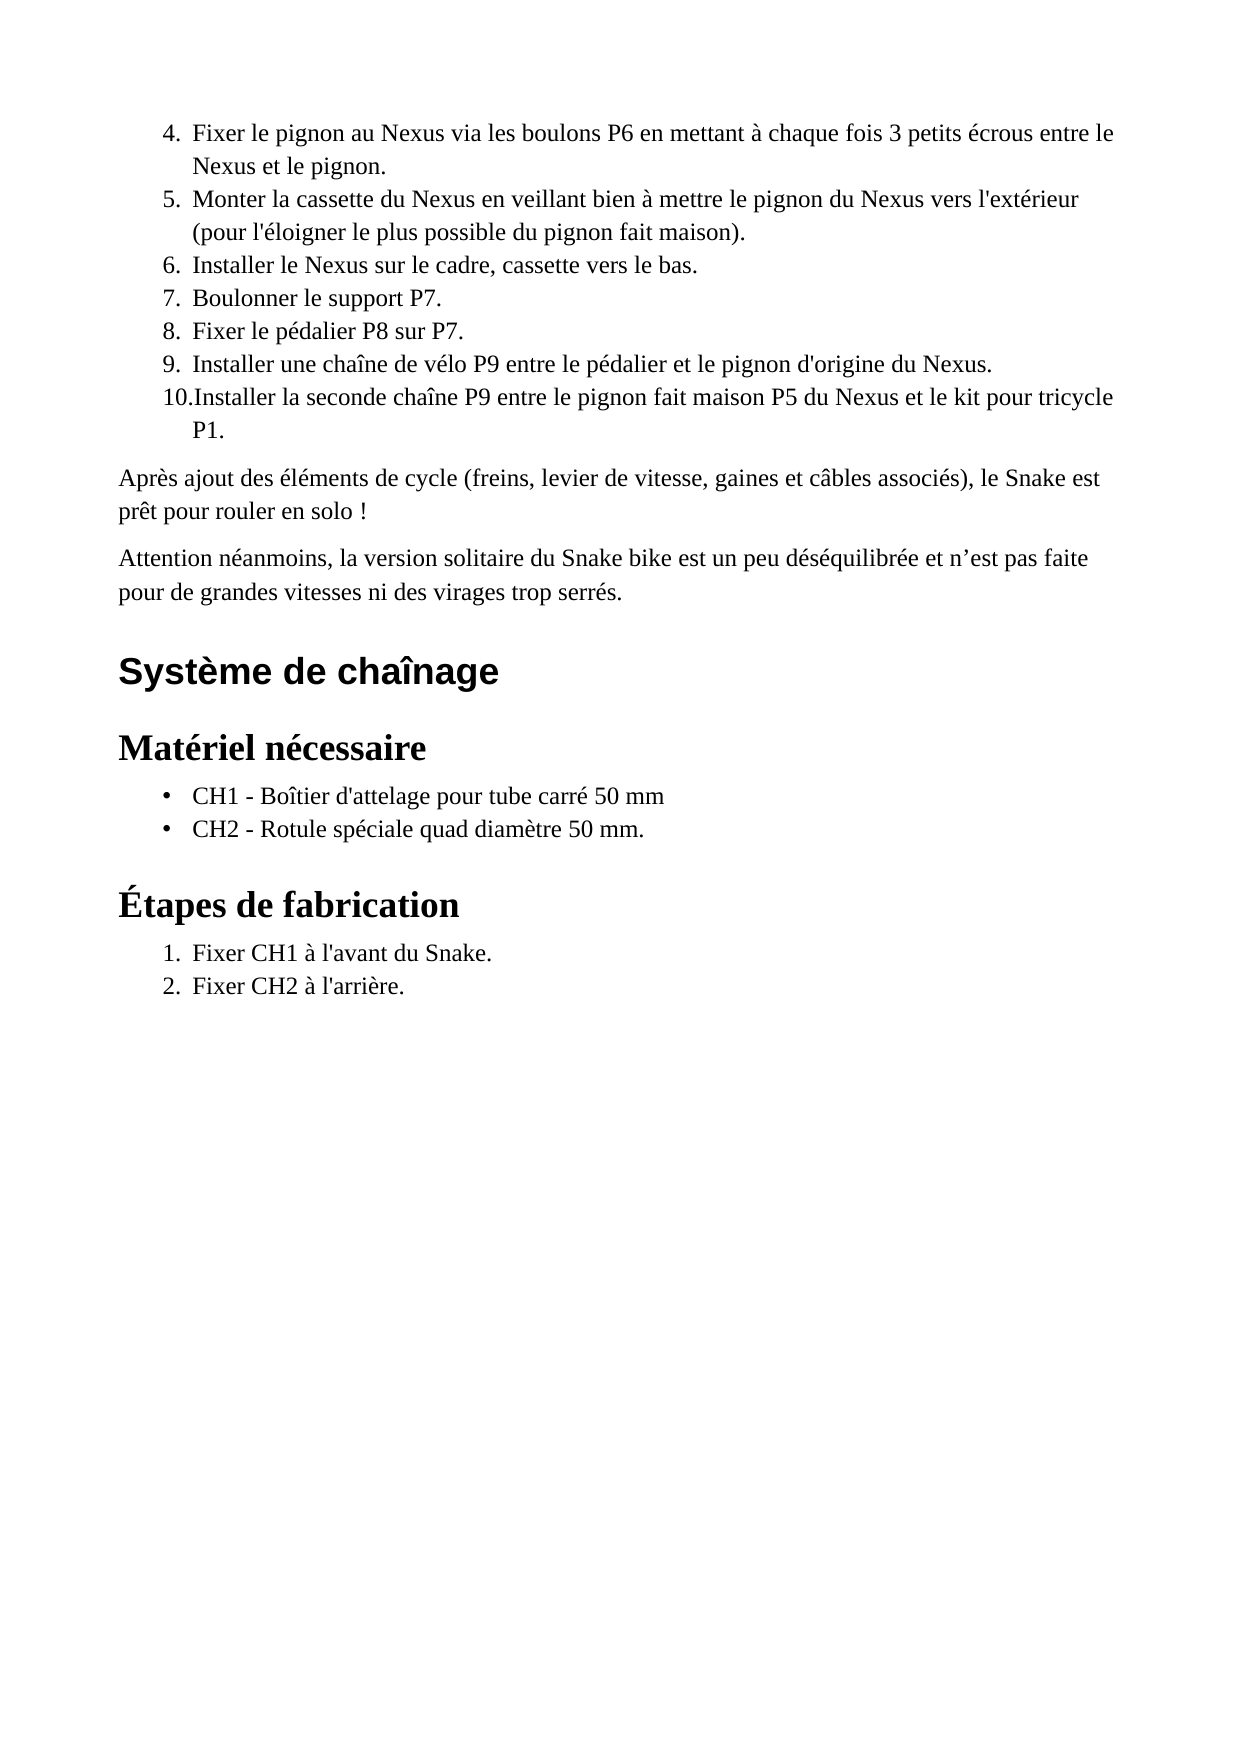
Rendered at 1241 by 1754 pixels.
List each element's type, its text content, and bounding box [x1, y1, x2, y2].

list CH2 - Rotule spéciale quad diamètre 50 mm. [162, 814, 1122, 843]
list Fixer CH2 à l'arrière. [162, 971, 1122, 1000]
list Fixer CH1 à l'avant du Snake. [162, 938, 1122, 967]
list Installer la seconde chaîne P9 entre le pignon fait maison P5 du Nexus et le kit pour tricycle P1. [162, 382, 1122, 444]
list CH1 - Boîtier d'attelage pour tube carré 50 mm [162, 781, 1122, 810]
list Fixer le pignon au Nexus via les boulons P6 en mettant à chaque fois 3 petits écrous entre le Nexus et le pignon. [162, 118, 1122, 180]
subtitle Matériel nécessaire [118, 726, 1122, 769]
text Après ajout des éléments de cycle (freins, levier de vitesse, gaines et câbles associés), le Snake est prêt pour rouler en solo ! [118, 463, 1122, 525]
text Attention néanmoins, la version solitaire du Snake bike est un peu déséquilibrée et n’est pas faite pour de grandes vitesses ni des virages trop serrés. [118, 543, 1122, 605]
list Installer une chaîne de vélo P9 entre le pédalier et le pignon d'origine du Nexus. [162, 349, 1122, 378]
subtitle Système de chaînage [118, 649, 1122, 692]
list Boulonner le support P7. [162, 283, 1122, 312]
list Fixer le pédalier P8 sur P7. [162, 316, 1122, 345]
subtitle Étapes de fabrication [118, 883, 1122, 926]
list Installer le Nexus sur le cadre, cassette vers le bas. [162, 250, 1122, 279]
list Monter la cassette du Nexus en veillant bien à mettre le pignon du Nexus vers l'extérieur (pour l'éloigner le plus possible du pignon fait maison). [162, 184, 1122, 246]
